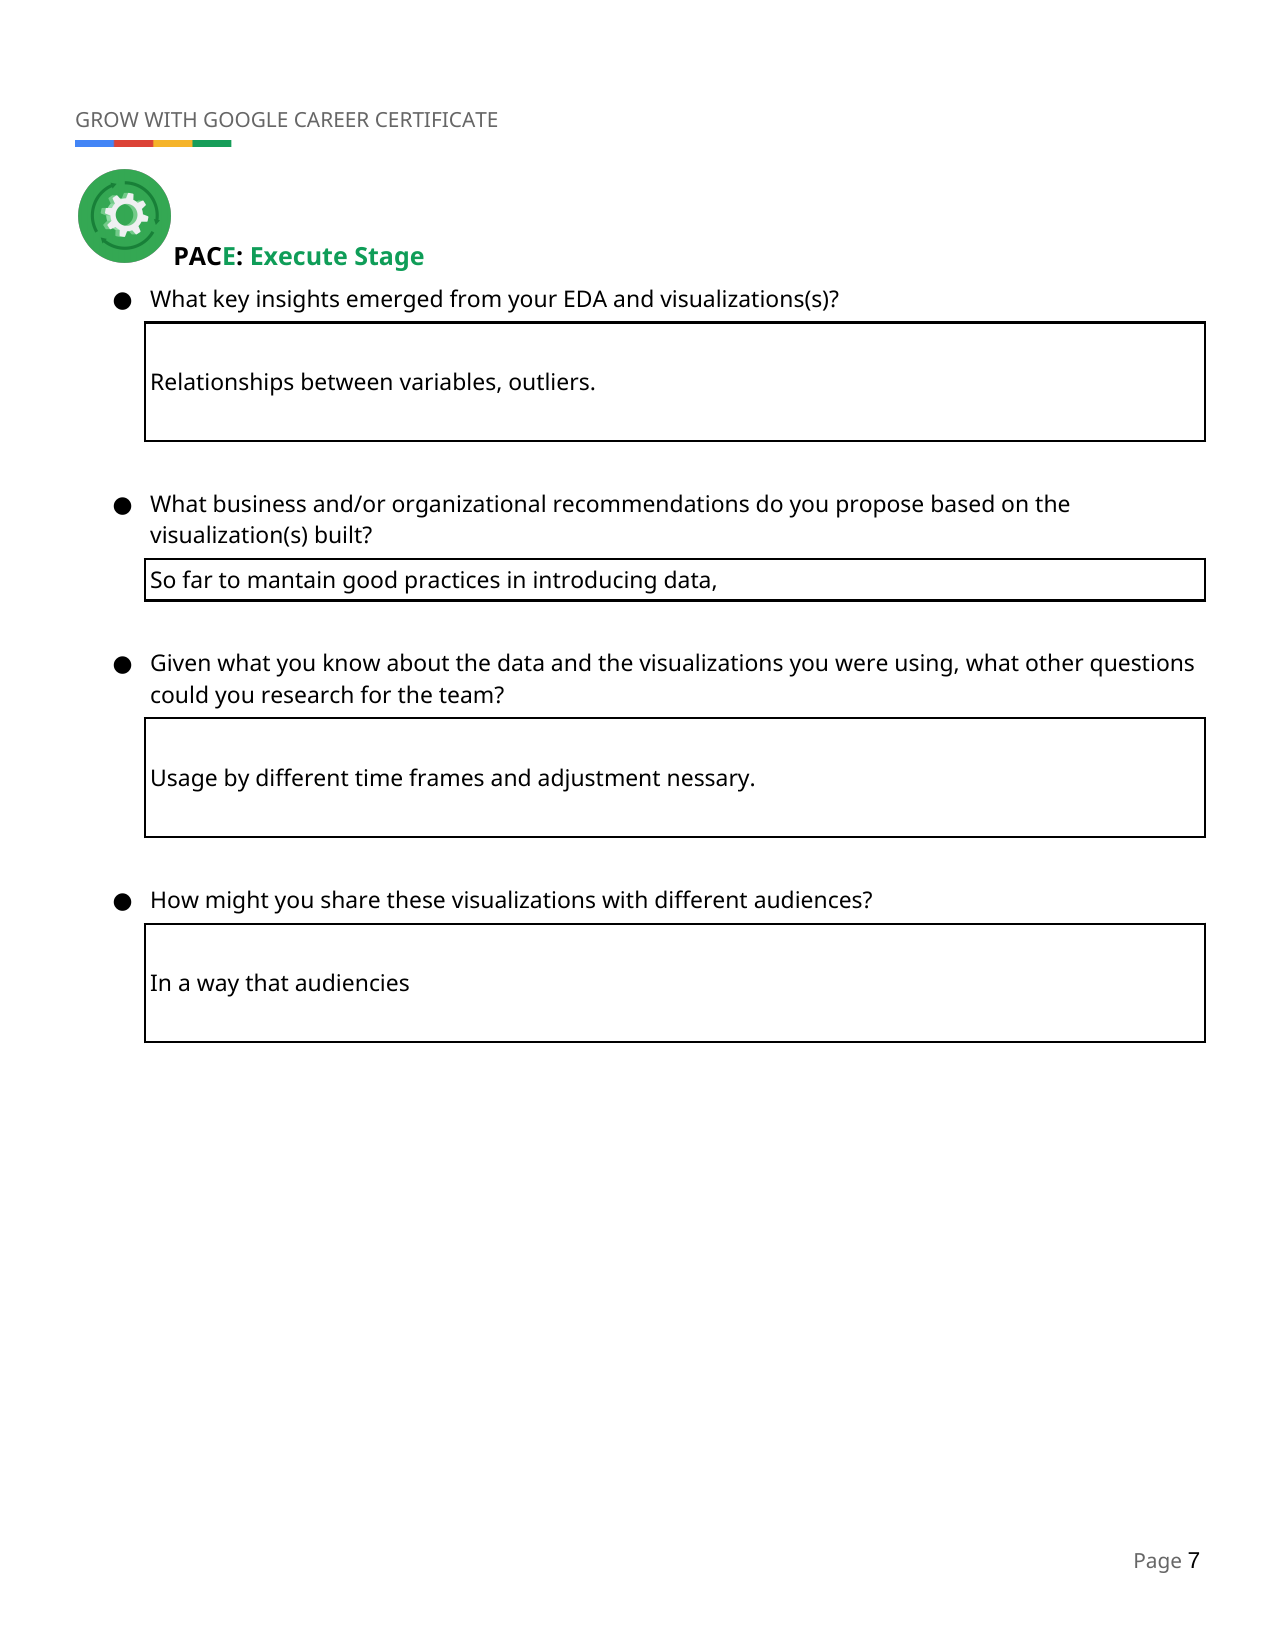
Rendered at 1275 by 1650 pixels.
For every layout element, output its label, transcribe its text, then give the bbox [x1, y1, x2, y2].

list What key insights emerged from your EDA and visualizations(s)? [112, 283, 1200, 314]
text In a way that audiencies [146, 961, 1204, 998]
list What business and/or organizational recommendations do you propose based on the visualization(s) built? [112, 488, 1200, 551]
text Usage by different time frames and adjustment nessary. [146, 756, 1204, 793]
list Given what you know about the data and the visualizations you were using, what other questions could you research for the team? [112, 647, 1200, 710]
picture [75, 140, 232, 147]
text Relationships between variables, outliers. [146, 360, 1204, 397]
list How might you share these visualizations with different audiences? [112, 884, 1200, 915]
picture [75, 167, 173, 266]
text PACE: Execute Stage [75, 167, 1200, 272]
text So far to mantain good practices in introducing data, [146, 560, 1204, 599]
